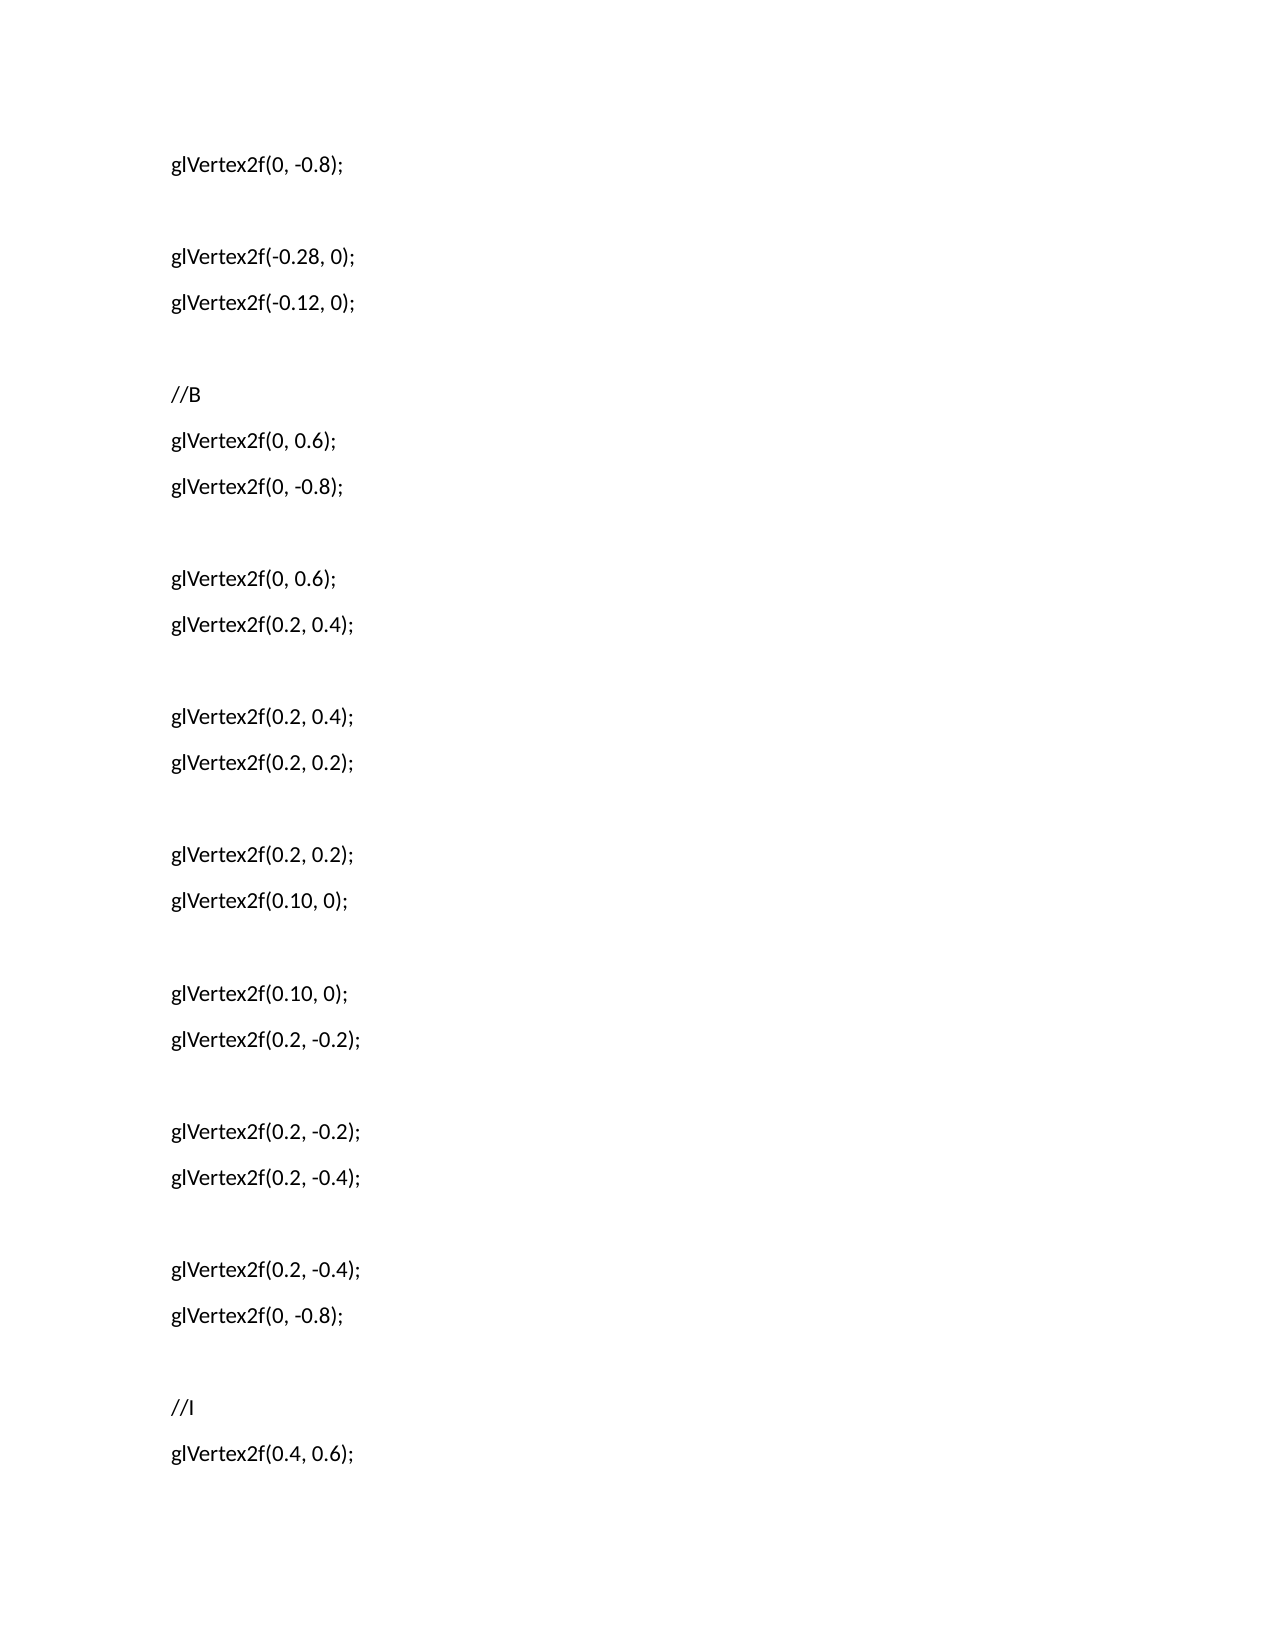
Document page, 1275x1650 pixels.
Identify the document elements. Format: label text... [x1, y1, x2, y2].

text //I [150, 1393, 1125, 1421]
text glVertex2f(0.10, 0); [150, 979, 1125, 1007]
text glVertex2f(0, -0.8); [150, 1301, 1125, 1329]
text glVertex2f(0.2, -0.4); [150, 1255, 1125, 1283]
text glVertex2f(0, 0.6); [150, 564, 1125, 592]
text glVertex2f(0.2, 0.2); [150, 841, 1125, 869]
text glVertex2f(0, -0.8); [150, 150, 1125, 178]
text glVertex2f(0.2, -0.2); [150, 1025, 1125, 1053]
text glVertex2f(0.2, -0.2); [150, 1117, 1125, 1145]
text glVertex2f(0.10, 0); [150, 887, 1125, 915]
text glVertex2f(0, 0.6); [150, 426, 1125, 454]
text glVertex2f(0.2, 0.4); [150, 702, 1125, 731]
text glVertex2f(0.4, 0.6); [150, 1439, 1125, 1467]
text glVertex2f(-0.12, 0); [150, 288, 1125, 316]
text glVertex2f(0.2, 0.4); [150, 610, 1125, 638]
text //B [150, 380, 1125, 408]
text glVertex2f(0.2, 0.2); [150, 748, 1125, 777]
text glVertex2f(0.2, -0.4); [150, 1163, 1125, 1191]
text glVertex2f(0, -0.8); [150, 472, 1125, 500]
text glVertex2f(-0.28, 0); [150, 242, 1125, 270]
